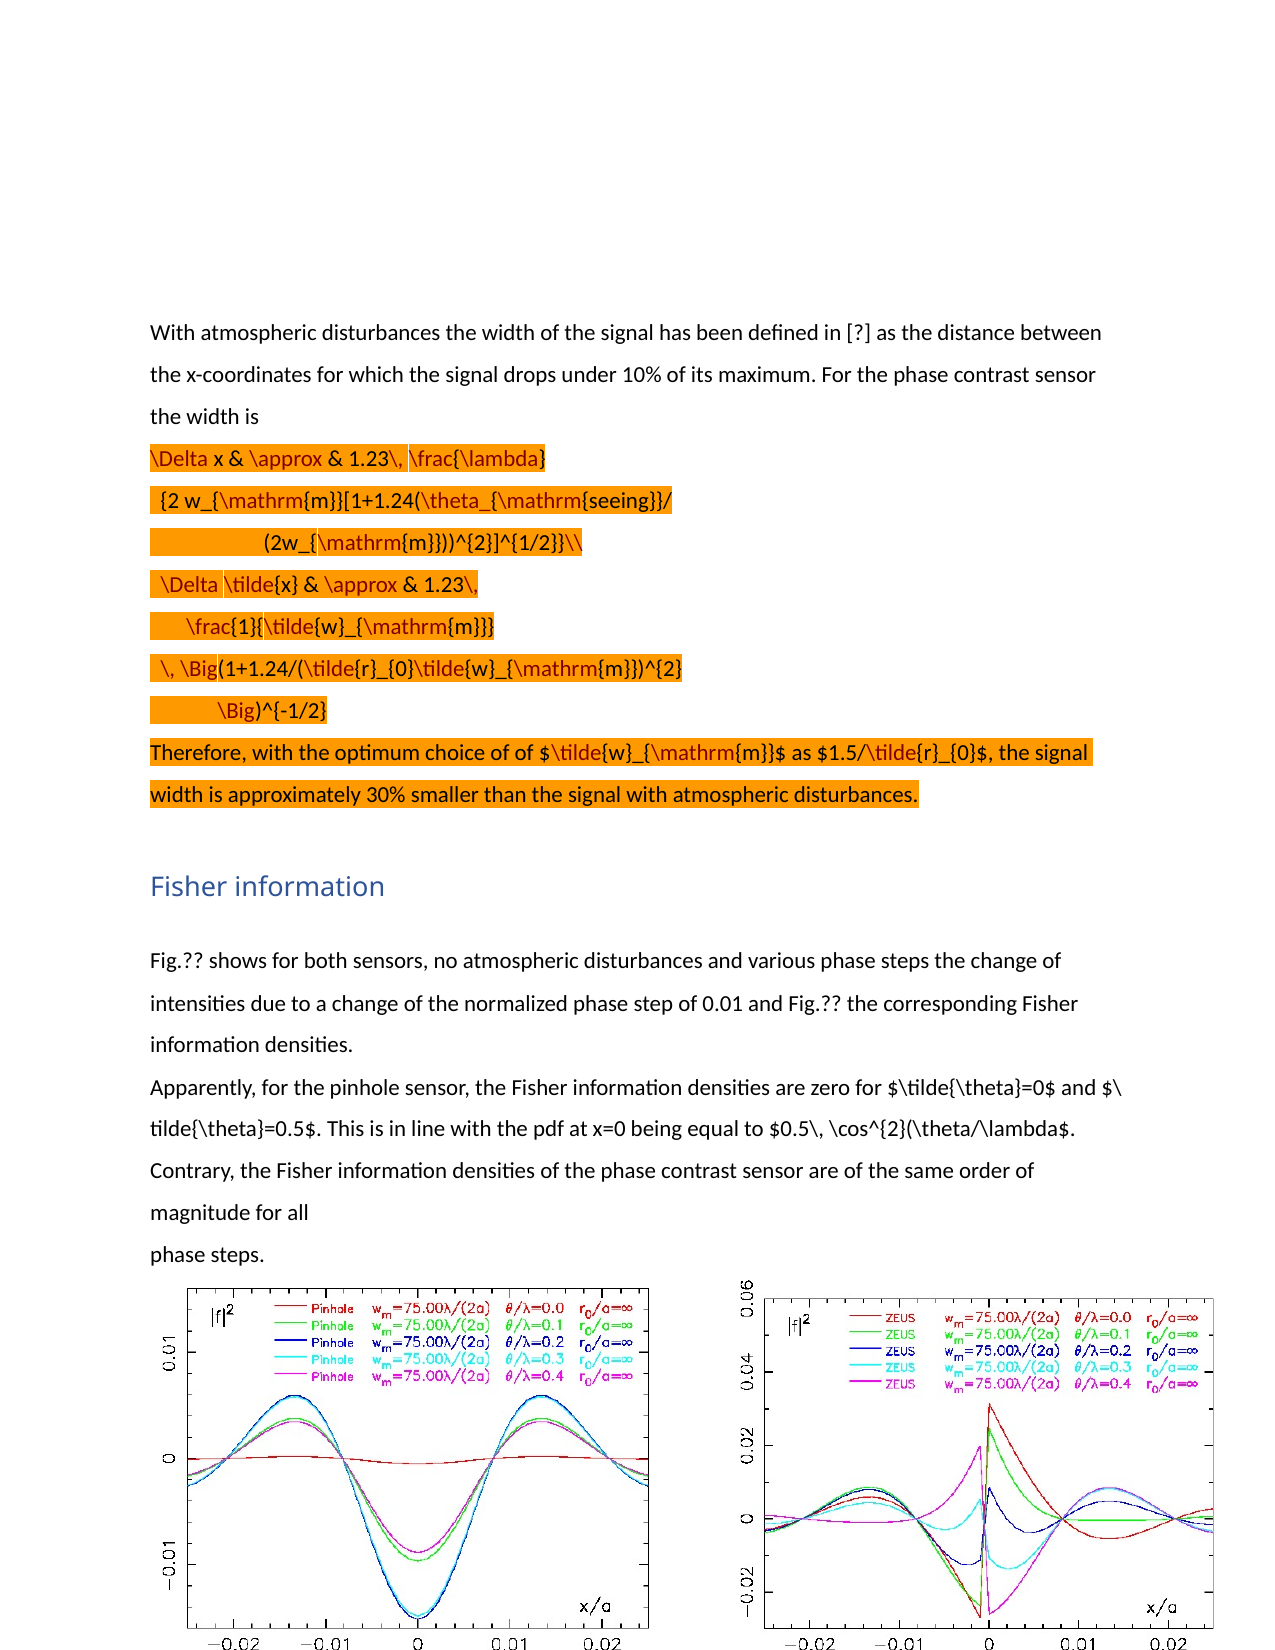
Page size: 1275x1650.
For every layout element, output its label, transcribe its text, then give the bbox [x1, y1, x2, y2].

picture [740, 1280, 1214, 1650]
text (2w_{\mathrm{m}}))^{2}]^{1/2}}\\ [150, 528, 1125, 556]
text \Big)^{-1/2} [150, 696, 1125, 724]
text Apparently, for the pinhole sensor, the Fisher information densities are zero for $\tilde{\theta}=0$ and $\tilde{\theta}=0.5$. This is in line with the pdf at x=0 being equal to $0.5\, \cos^{2}(\theta/\lambda$. Contrary, the Fisher information densities of the phase contrast sensor are of the same order of magnitude for all [150, 1073, 1125, 1227]
text Therefore, with the optimum choice of of $\tilde{w}_{\mathrm{m}}$ as $1.5/\tilde{r}_{0}$, the signal width is approximately 30% smaller than the signal with atmospheric disturbances. [150, 738, 1125, 808]
text {2 w_{\mathrm{m}}[1+1.24(\theta_{\mathrm{seeing}}/ [150, 486, 1125, 514]
text \Delta x & \approx & 1.23\, \frac{\lambda} [150, 444, 1125, 472]
text \Delta \tilde{x} & \approx & 1.23\, [150, 570, 1125, 598]
text Fig.?? shows for both sensors, no atmospheric disturbances and various phase steps the change of intensities due to a change of the normalized phase step of 0.01 and Fig.?? the corresponding Fisher information densities. [150, 947, 1125, 1059]
subtitle Fisher information [150, 868, 1125, 905]
text phase steps. [150, 1241, 1125, 1268]
picture [162, 1288, 649, 1650]
text \, \Big(1+1.24/(\tilde{r}_{0}\tilde{w}_{\mathrm{m}})^{2} [150, 654, 1125, 682]
text With atmospheric disturbances the width of the signal has been defined in [?] as the distance between the x-coordinates for which the signal drops under 10% of its maximum. For the phase contrast sensor the width is [150, 318, 1125, 430]
text \frac{1}{\tilde{w}_{\mathrm{m}}} [150, 612, 1125, 640]
